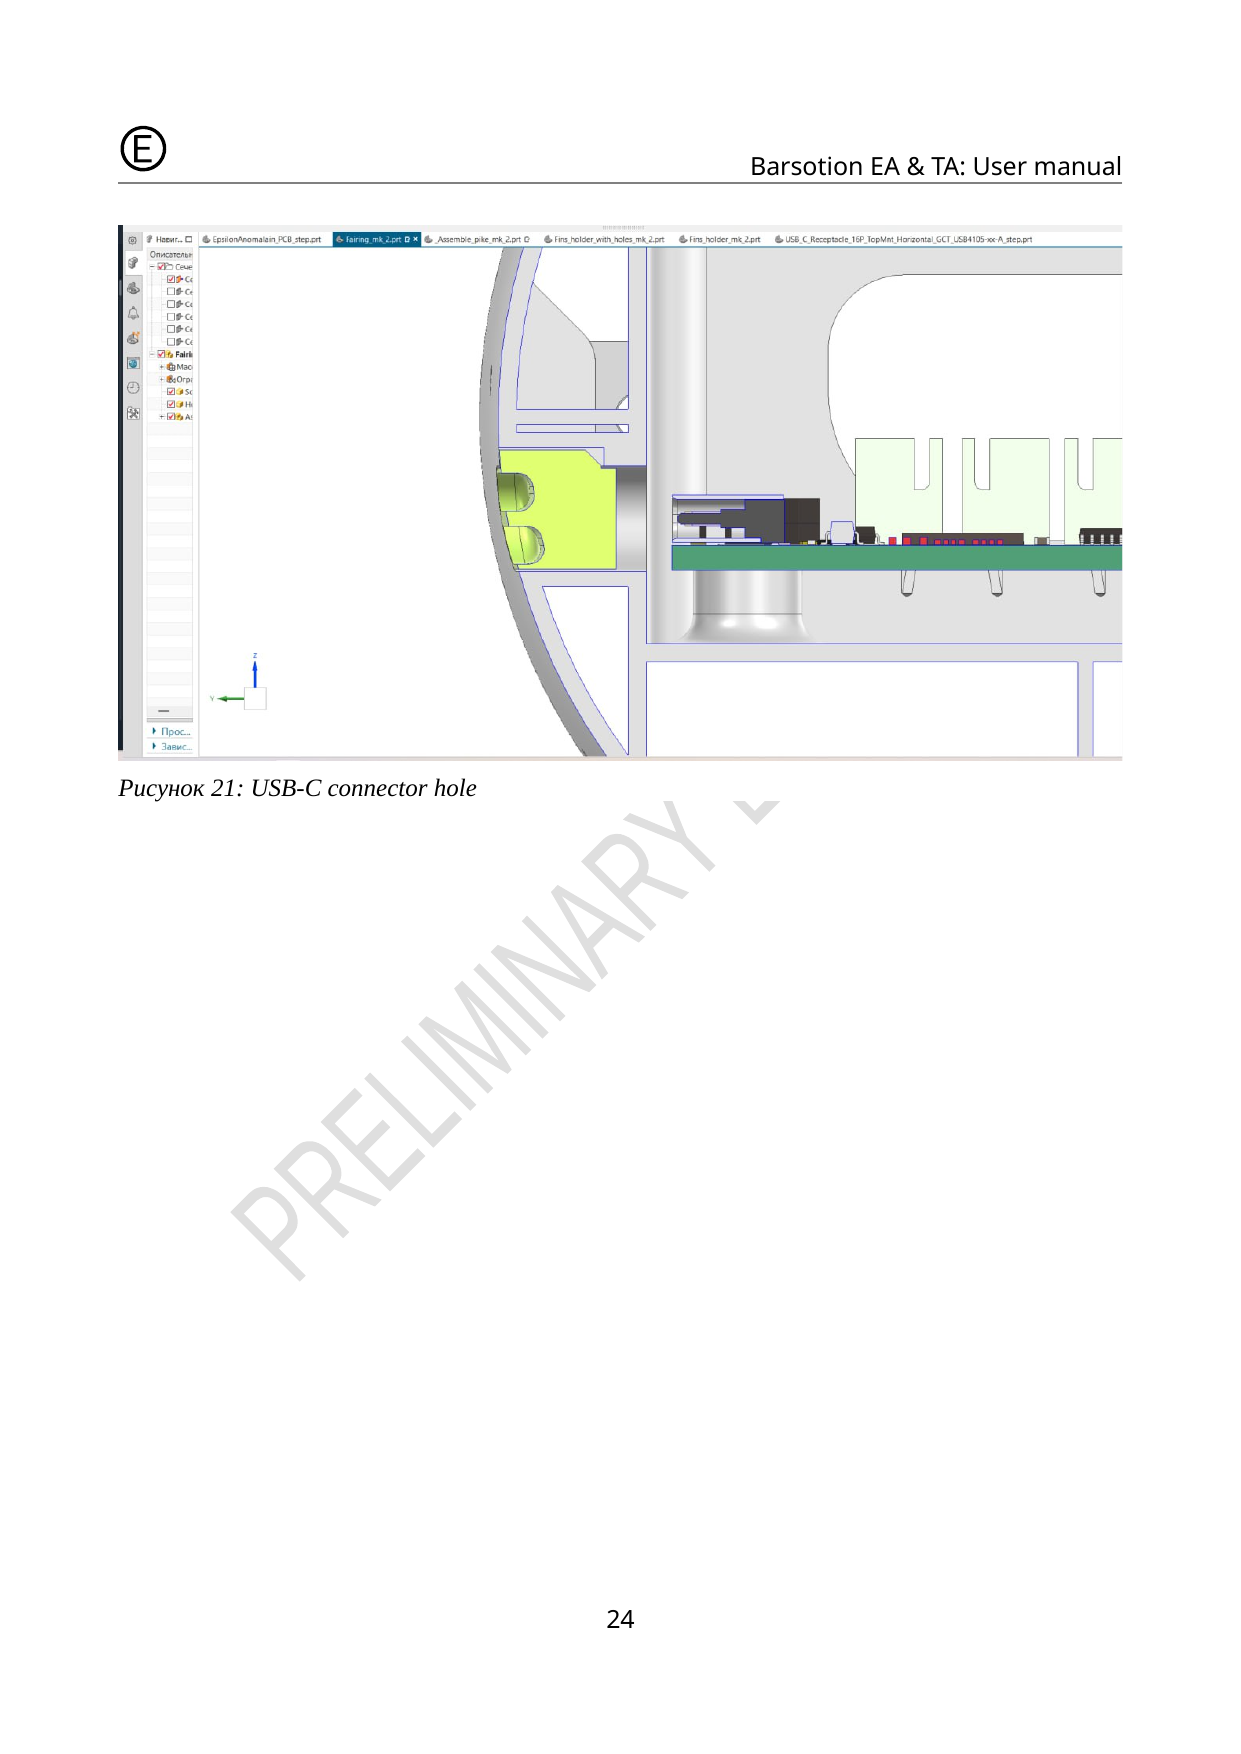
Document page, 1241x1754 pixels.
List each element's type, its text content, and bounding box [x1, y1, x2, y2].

picture [118, 225, 1123, 761]
text Рисунок 21: USB-C connector hole [118, 761, 1122, 801]
